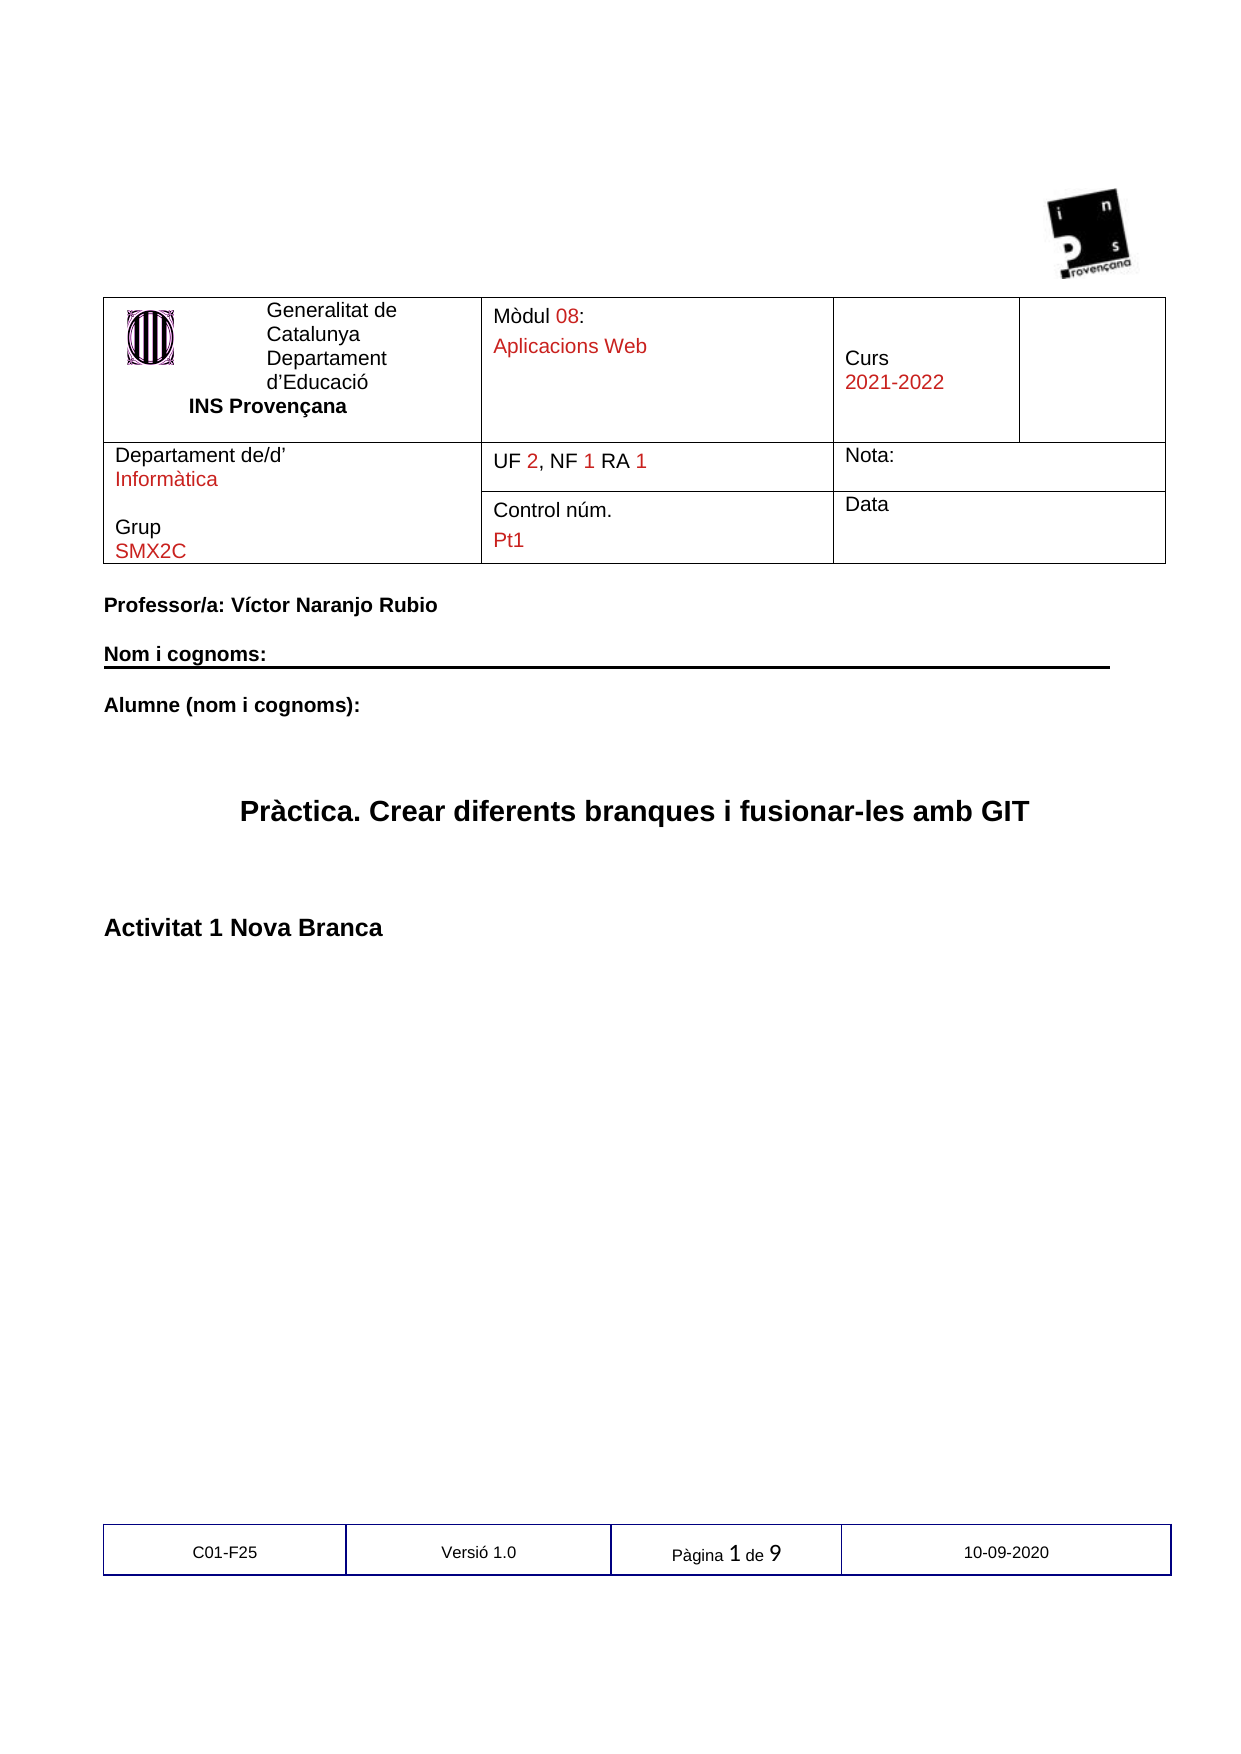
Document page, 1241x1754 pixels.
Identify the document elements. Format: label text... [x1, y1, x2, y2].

table_header Generalitat de Catalunya Departament d’Educació INS Provençana [104, 298, 481, 442]
text Professor/a: Víctor Naranjo Rubio [103, 593, 1110, 617]
table_cell Control núm. Pt1 [482, 492, 833, 563]
table_cell UF 2, NF 1 RA 1 [482, 443, 833, 491]
table_cell Nota: [834, 443, 1165, 491]
text Nom i cognoms: [103, 642, 1110, 669]
text Alumne (nom i cognoms): [103, 693, 1167, 717]
table_header Mòdul 08: Aplicacions Web [482, 298, 833, 442]
text Activitat 1 Nova Branca [103, 913, 1167, 942]
table_cell Data [834, 492, 1165, 563]
table_header [1020, 298, 1165, 442]
picture [1022, 188, 1155, 279]
table_cell Departament de/d’ Informàtica Grup SMX2C [104, 443, 481, 563]
subtitle Pràctica. Crear diferents branques i fusionar-les amb GIT [103, 794, 1167, 827]
table_header Curs 2021-2022 [834, 298, 1019, 442]
picture [103, 302, 174, 365]
